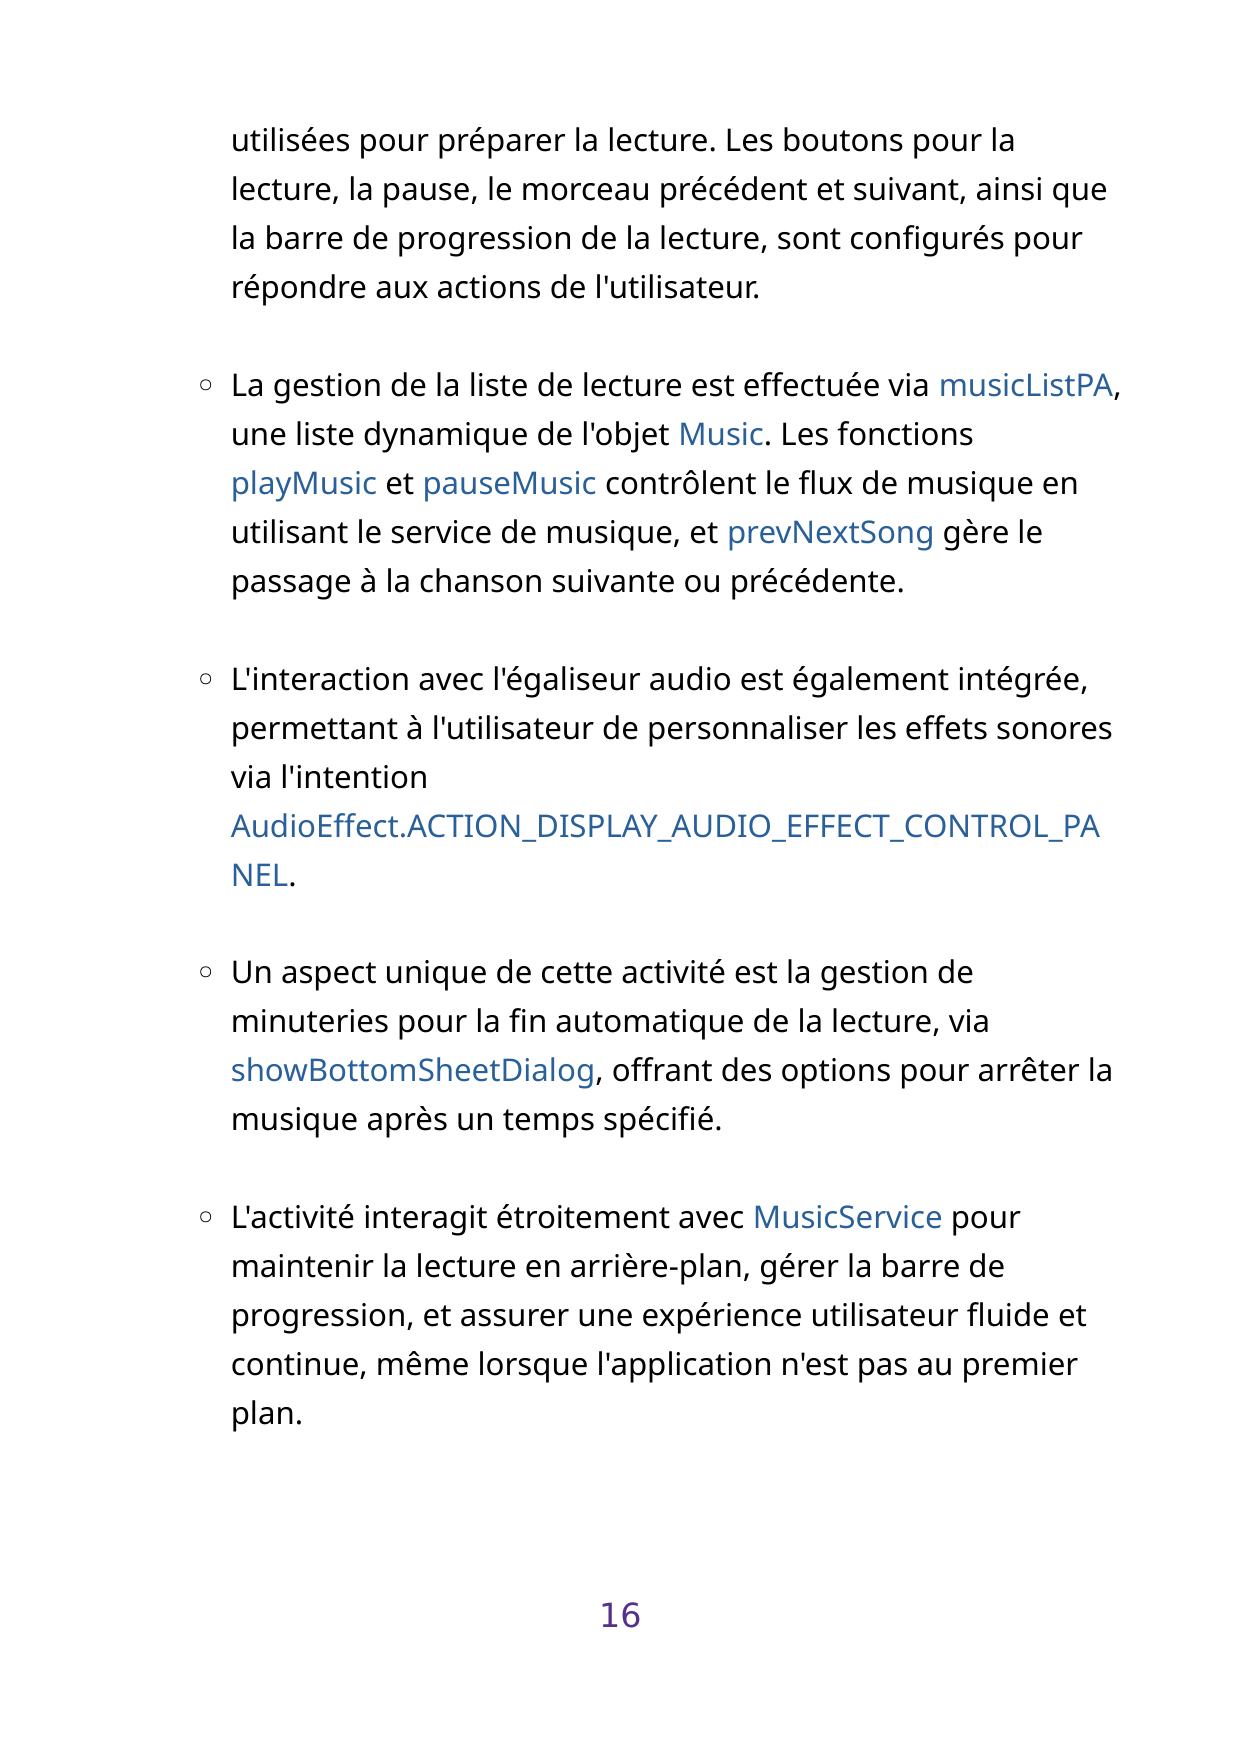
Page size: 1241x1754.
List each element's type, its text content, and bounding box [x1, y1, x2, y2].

list Un aspect unique de cette activité est la gestion de minuteries pour la fin automatique de la lecture, via showBottomSheetDialog, offrant des options pour arrêter la musique après un temps spécifié. [193, 950, 1122, 1140]
list L'interaction avec l'égaliseur audio est également intégrée, permettant à l'utilisateur de personnaliser les effets sonores via l'intention AudioEffect.ACTION_DISPLAY_AUDIO_EFFECT_CONTROL_PANEL. [193, 657, 1122, 895]
list L'activité interagit étroitement avec MusicService pour maintenir la lecture en arrière-plan, gérer la barre de progression, et assurer une expérience utilisateur fluide et continue, même lorsque l'application n'est pas au premier plan. [193, 1195, 1122, 1434]
list La gestion de la liste de lecture est effectuée via musicListPA, une liste dynamique de l'objet Music. Les fonctions playMusic et pauseMusic contrôlent le flux de musique en utilisant le service de musique, et prevNextSong gère le passage à la chanson suivante ou précédente. [193, 363, 1122, 601]
list utilisées pour préparer la lecture. Les boutons pour la lecture, la pause, le morceau précédent et suivant, ainsi que la barre de progression de la lecture, sont configurés pour répondre aux actions de l'utilisateur. [193, 118, 1122, 308]
